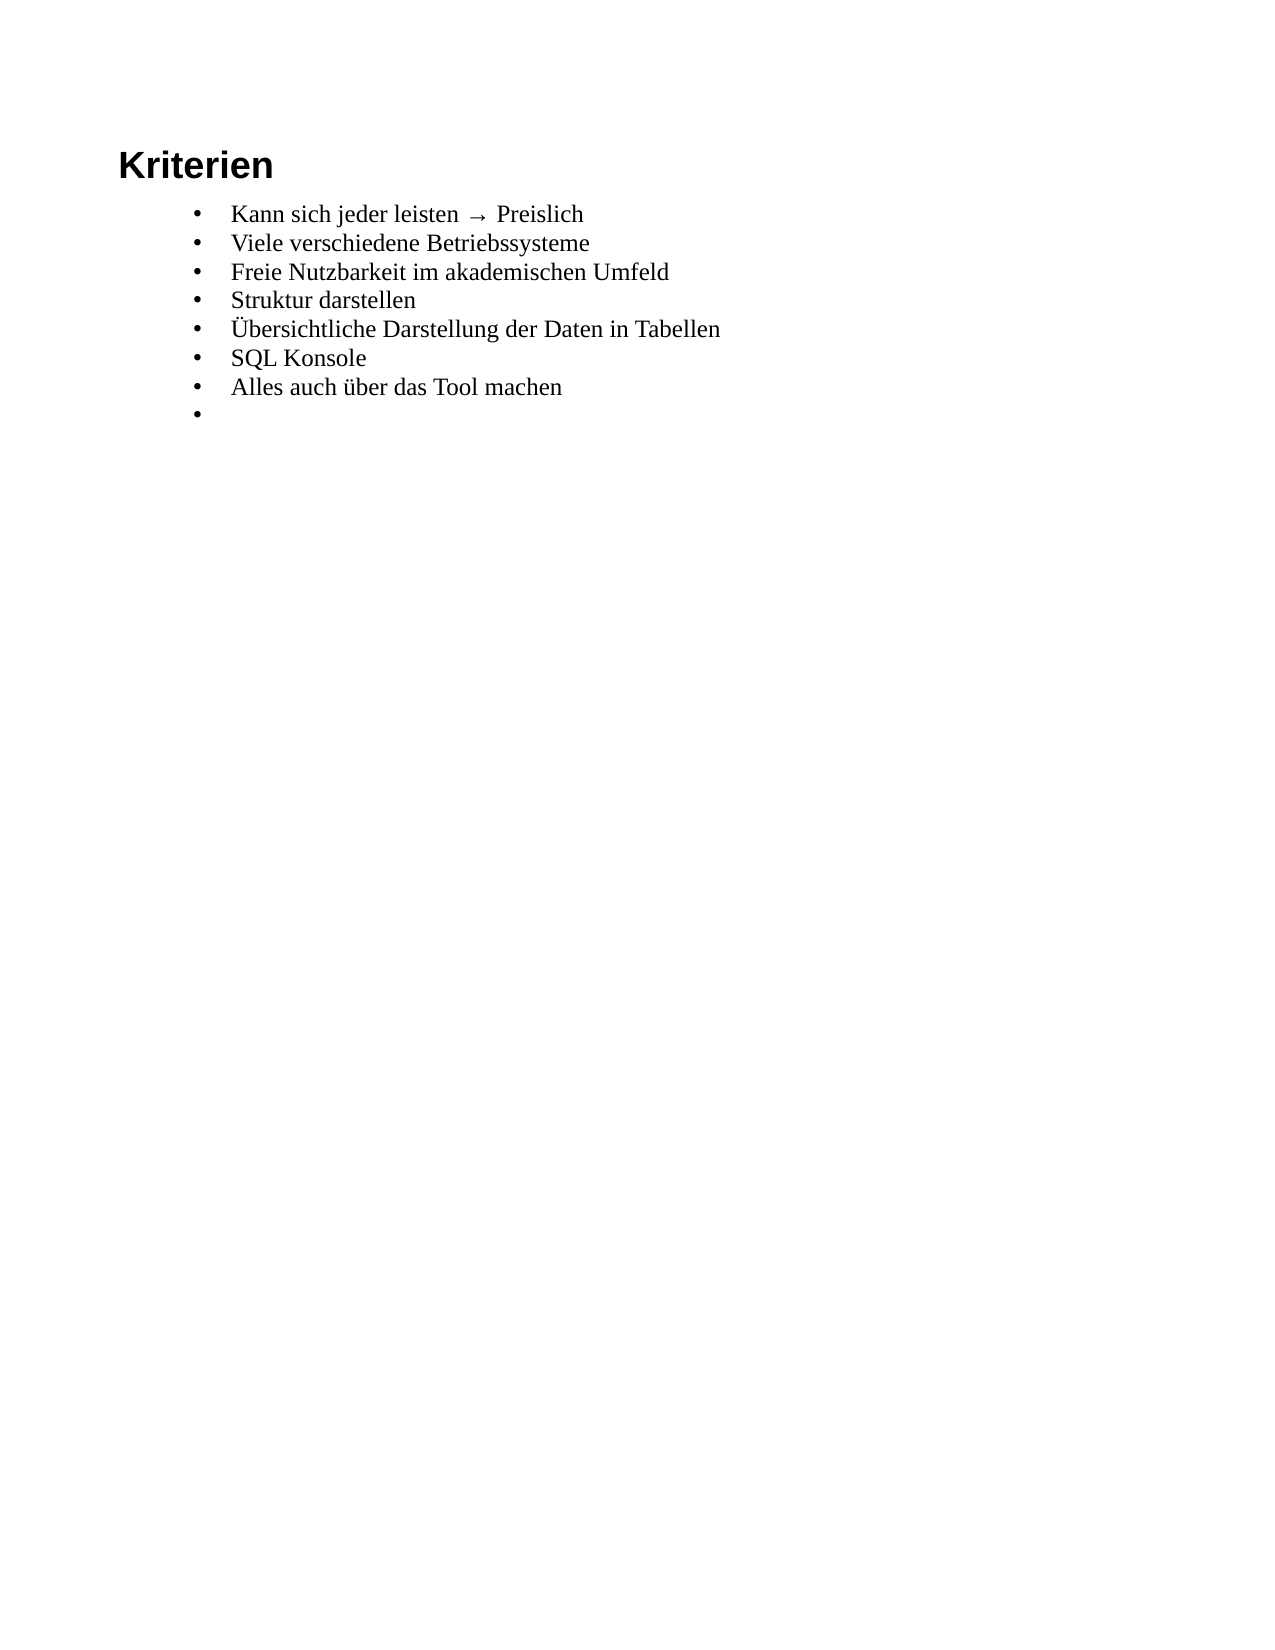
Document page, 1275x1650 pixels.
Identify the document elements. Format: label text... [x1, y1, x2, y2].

list Übersichtliche Darstellung der Daten in Tabellen [193, 314, 1157, 343]
subtitle Kriterien [118, 143, 1157, 187]
list Freie Nutzbarkeit im akademischen Umfeld [193, 257, 1157, 286]
list Alles auch über das Tool machen [193, 372, 1157, 401]
list Kann sich jeder leisten → Preislich [193, 199, 1157, 228]
list SQL Konsole [193, 343, 1157, 372]
list Viele verschiedene Betriebssysteme [193, 228, 1157, 257]
list Struktur darstellen [193, 286, 1157, 314]
